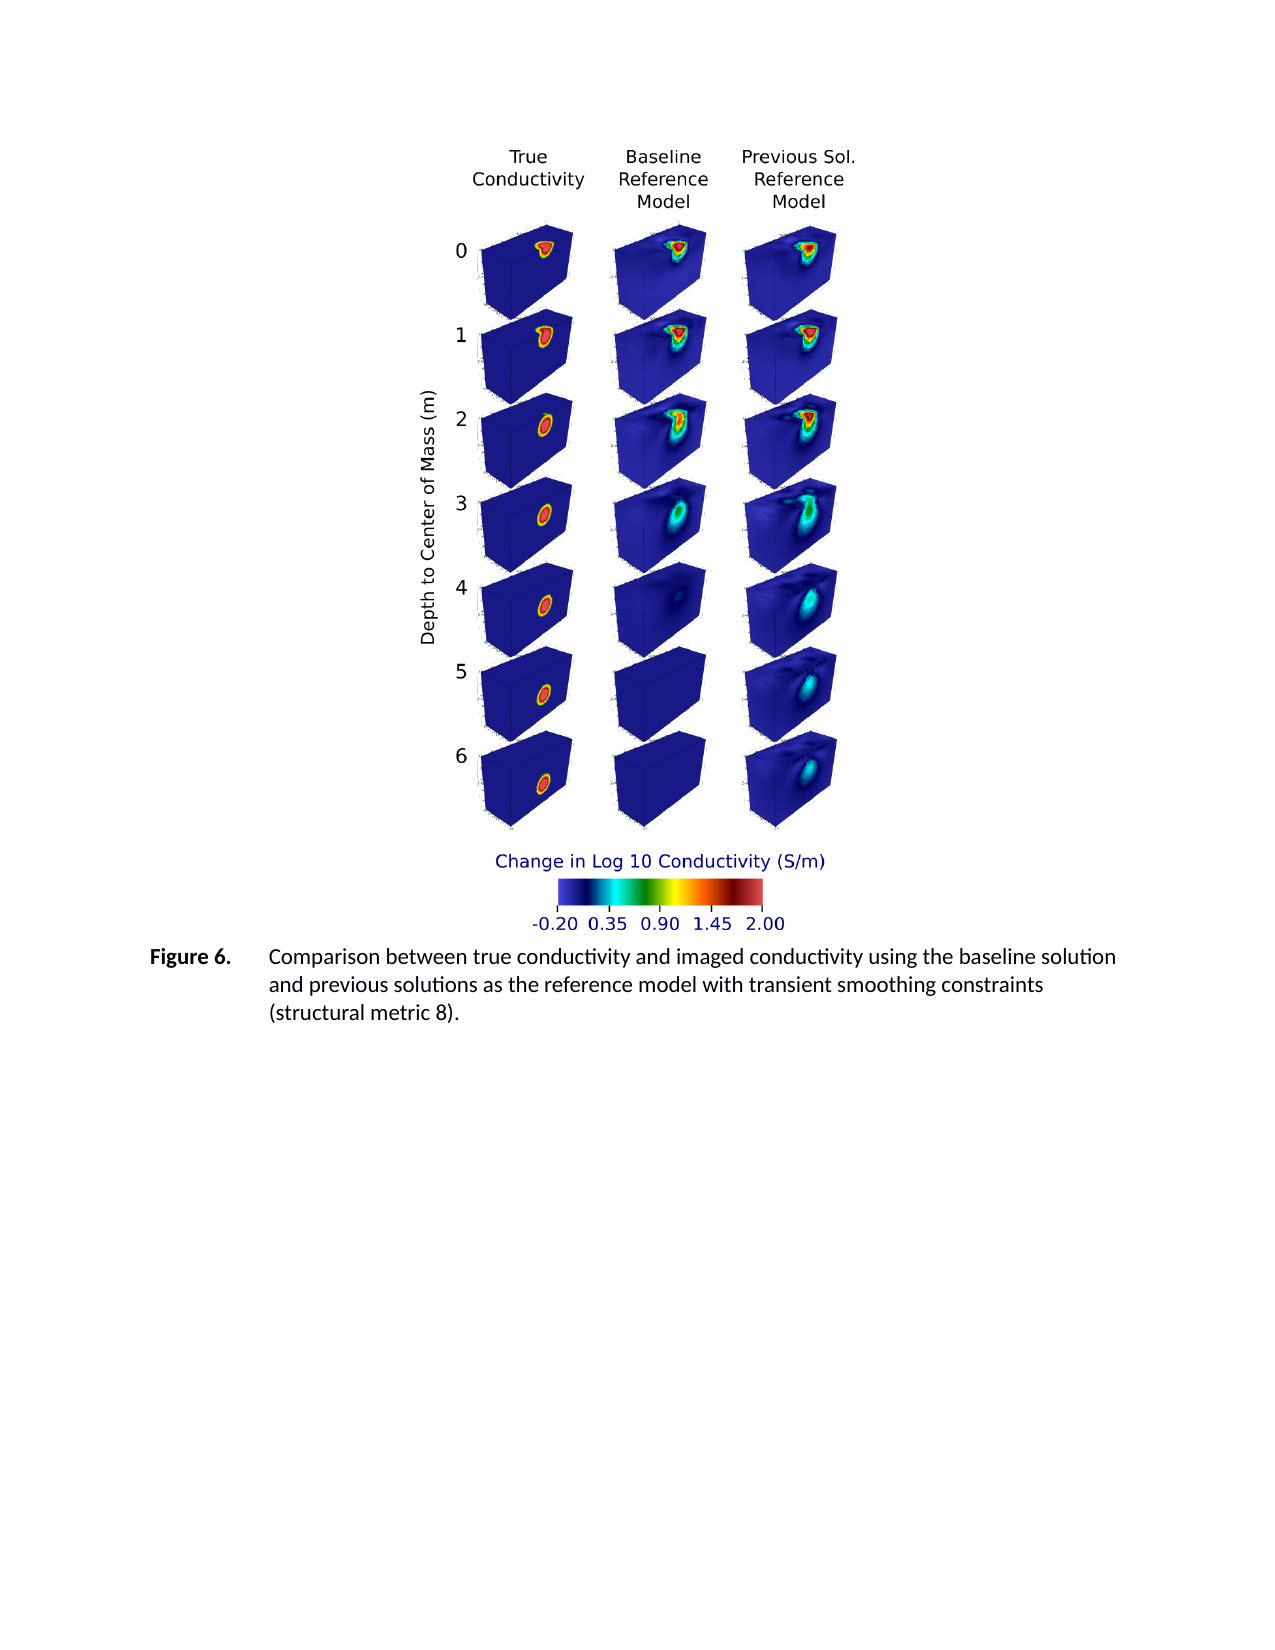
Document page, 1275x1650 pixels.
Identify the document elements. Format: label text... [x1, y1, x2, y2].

picture [420, 150, 854, 930]
text Figure 6. Comparison between true conductivity and imaged conductivity using the baseline solution and previous solutions as the reference model with transient smoothing constraints (structural metric 8). [150, 942, 1125, 1026]
